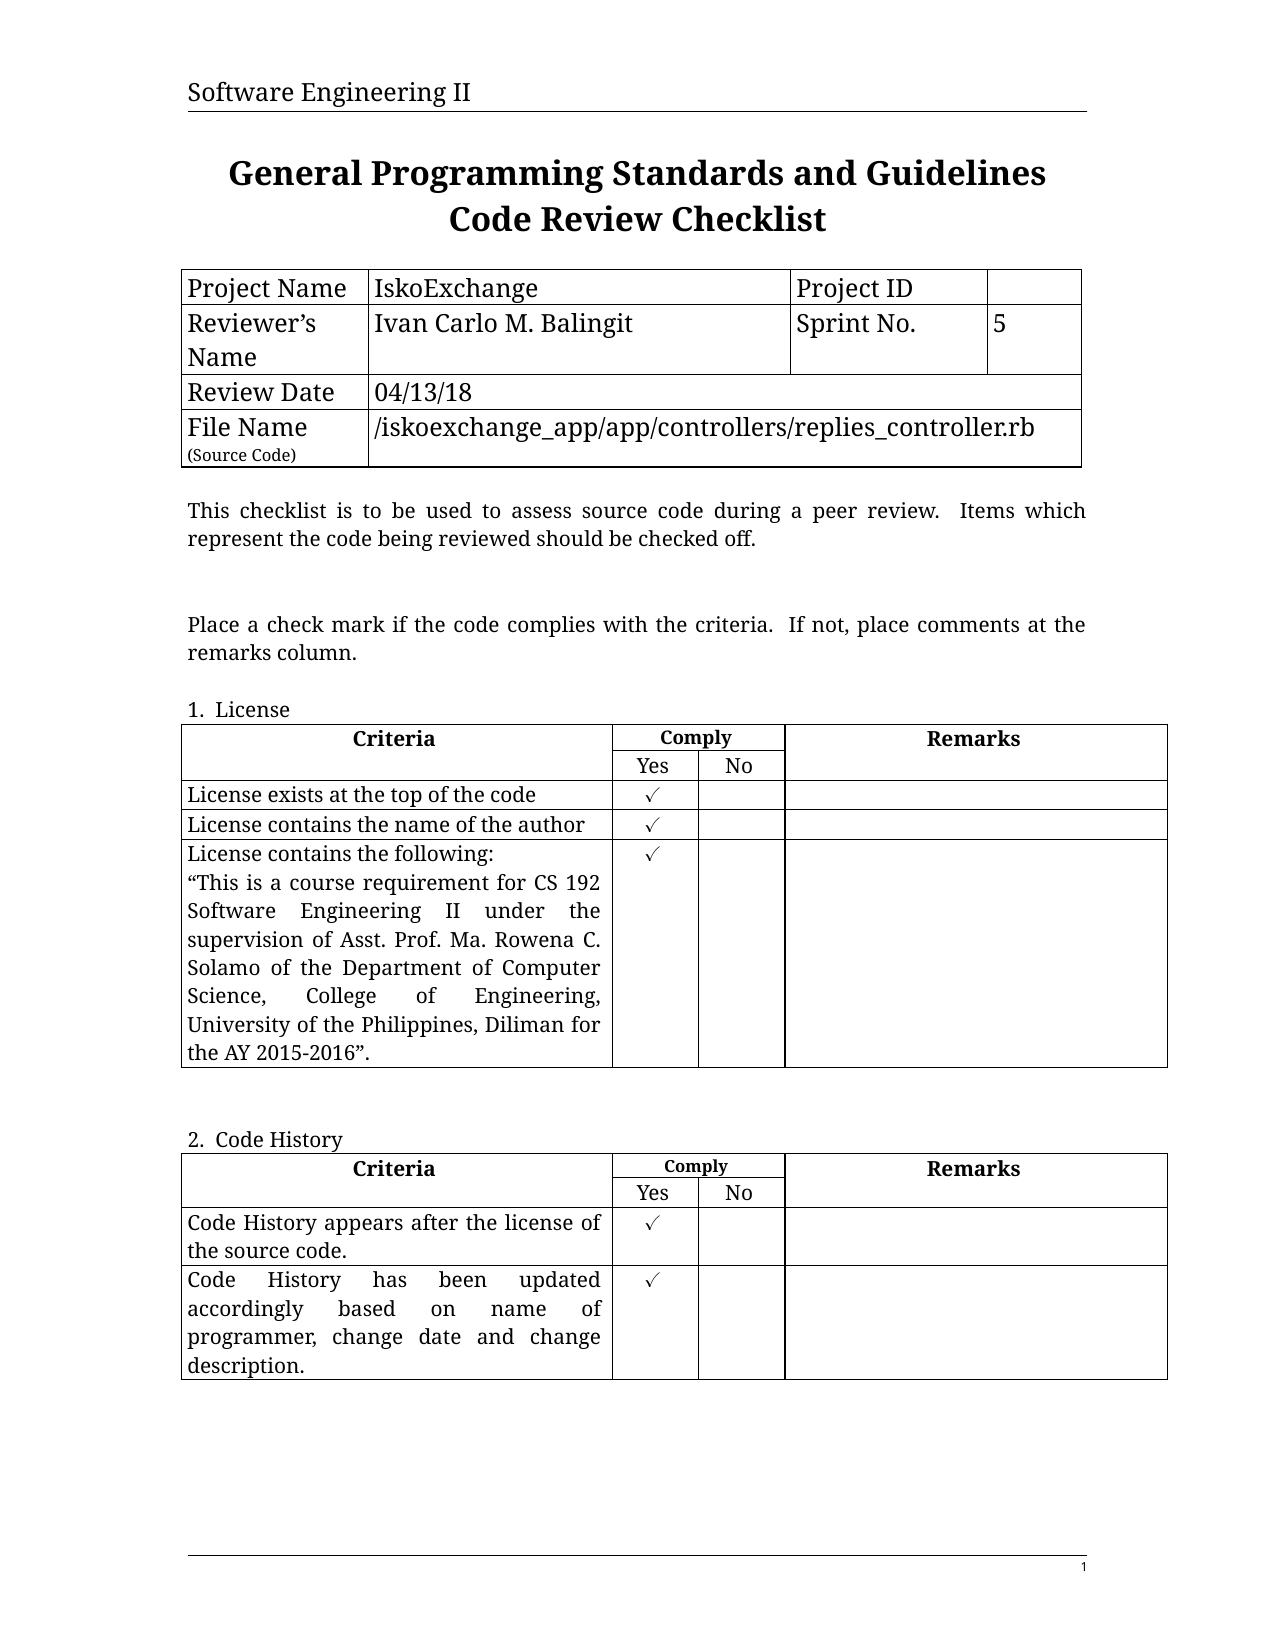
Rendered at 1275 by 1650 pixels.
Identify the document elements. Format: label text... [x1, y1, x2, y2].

table_cell 04/13/18 [369, 375, 1081, 409]
table_header Project Name [182, 270, 368, 304]
table_cell 5 [988, 305, 1081, 373]
table_cell [786, 1208, 1167, 1264]
table_cell [699, 810, 784, 838]
table_header IskoExchange [369, 270, 790, 304]
table_cell ✓ [613, 1208, 698, 1264]
table_header Comply [613, 725, 784, 750]
text 1. License [187, 695, 1087, 723]
table_header Project ID [791, 270, 987, 304]
table_cell License contains the name of the author [182, 810, 612, 838]
table_cell [786, 840, 1167, 1067]
table_cell Reviewer’s Name [182, 305, 368, 373]
table_cell Sprint No. [791, 305, 987, 373]
table_header Criteria [182, 1154, 612, 1207]
table_cell [699, 781, 784, 809]
table_cell /iskoexchange_app/app/controllers/replies_controller.rb [369, 410, 1081, 466]
text General Programming Standards and Guidelines Code Review Checklist [187, 150, 1087, 241]
text Place a check mark if the code complies with the criteria. If not, place comments at the remarks column. [187, 610, 1087, 667]
table_header Criteria [182, 725, 612, 779]
table_header Remarks [786, 1154, 1167, 1207]
table_header [988, 270, 1081, 304]
table_cell [786, 810, 1167, 838]
text 2. Code History [187, 1125, 1087, 1153]
table_cell [699, 1208, 784, 1264]
table_cell No [699, 751, 784, 779]
table_cell License exists at the top of the code [182, 781, 612, 809]
table_header Remarks [786, 725, 1167, 779]
table_cell No [699, 1178, 784, 1207]
table_cell ✓ [613, 810, 698, 838]
table_cell Yes [613, 751, 698, 779]
table_cell ✓ [613, 840, 698, 1067]
table_cell [699, 840, 784, 1067]
table_cell Code History appears after the license of the source code. [182, 1208, 612, 1264]
table_cell [786, 781, 1167, 809]
table_cell Review Date [182, 375, 368, 409]
table_cell License contains the following: “This is a course requirement for CS 192 Software Engineering II under the supervision of Asst. Prof. Ma. Rowena C. Solamo of the Department of Computer Science, College of Engineering, University of the Philippines, Diliman for the AY 2015-2016”. [182, 840, 612, 1067]
table_cell Yes [613, 1178, 698, 1207]
table_cell Code History has been updated accordingly based on name of programmer, change date and change description. [182, 1266, 612, 1379]
table_cell ✓ [613, 1266, 698, 1379]
table_cell ✓ [613, 781, 698, 809]
table_cell File Name (Source Code) [182, 410, 368, 466]
table_cell [699, 1266, 784, 1379]
table_header Comply [613, 1154, 784, 1177]
table_cell Ivan Carlo M. Balingit [369, 305, 790, 373]
table_cell [786, 1266, 1167, 1379]
text This checklist is to be used to assess source code during a peer review. Items which represent the code being reviewed should be checked off. [187, 496, 1087, 553]
